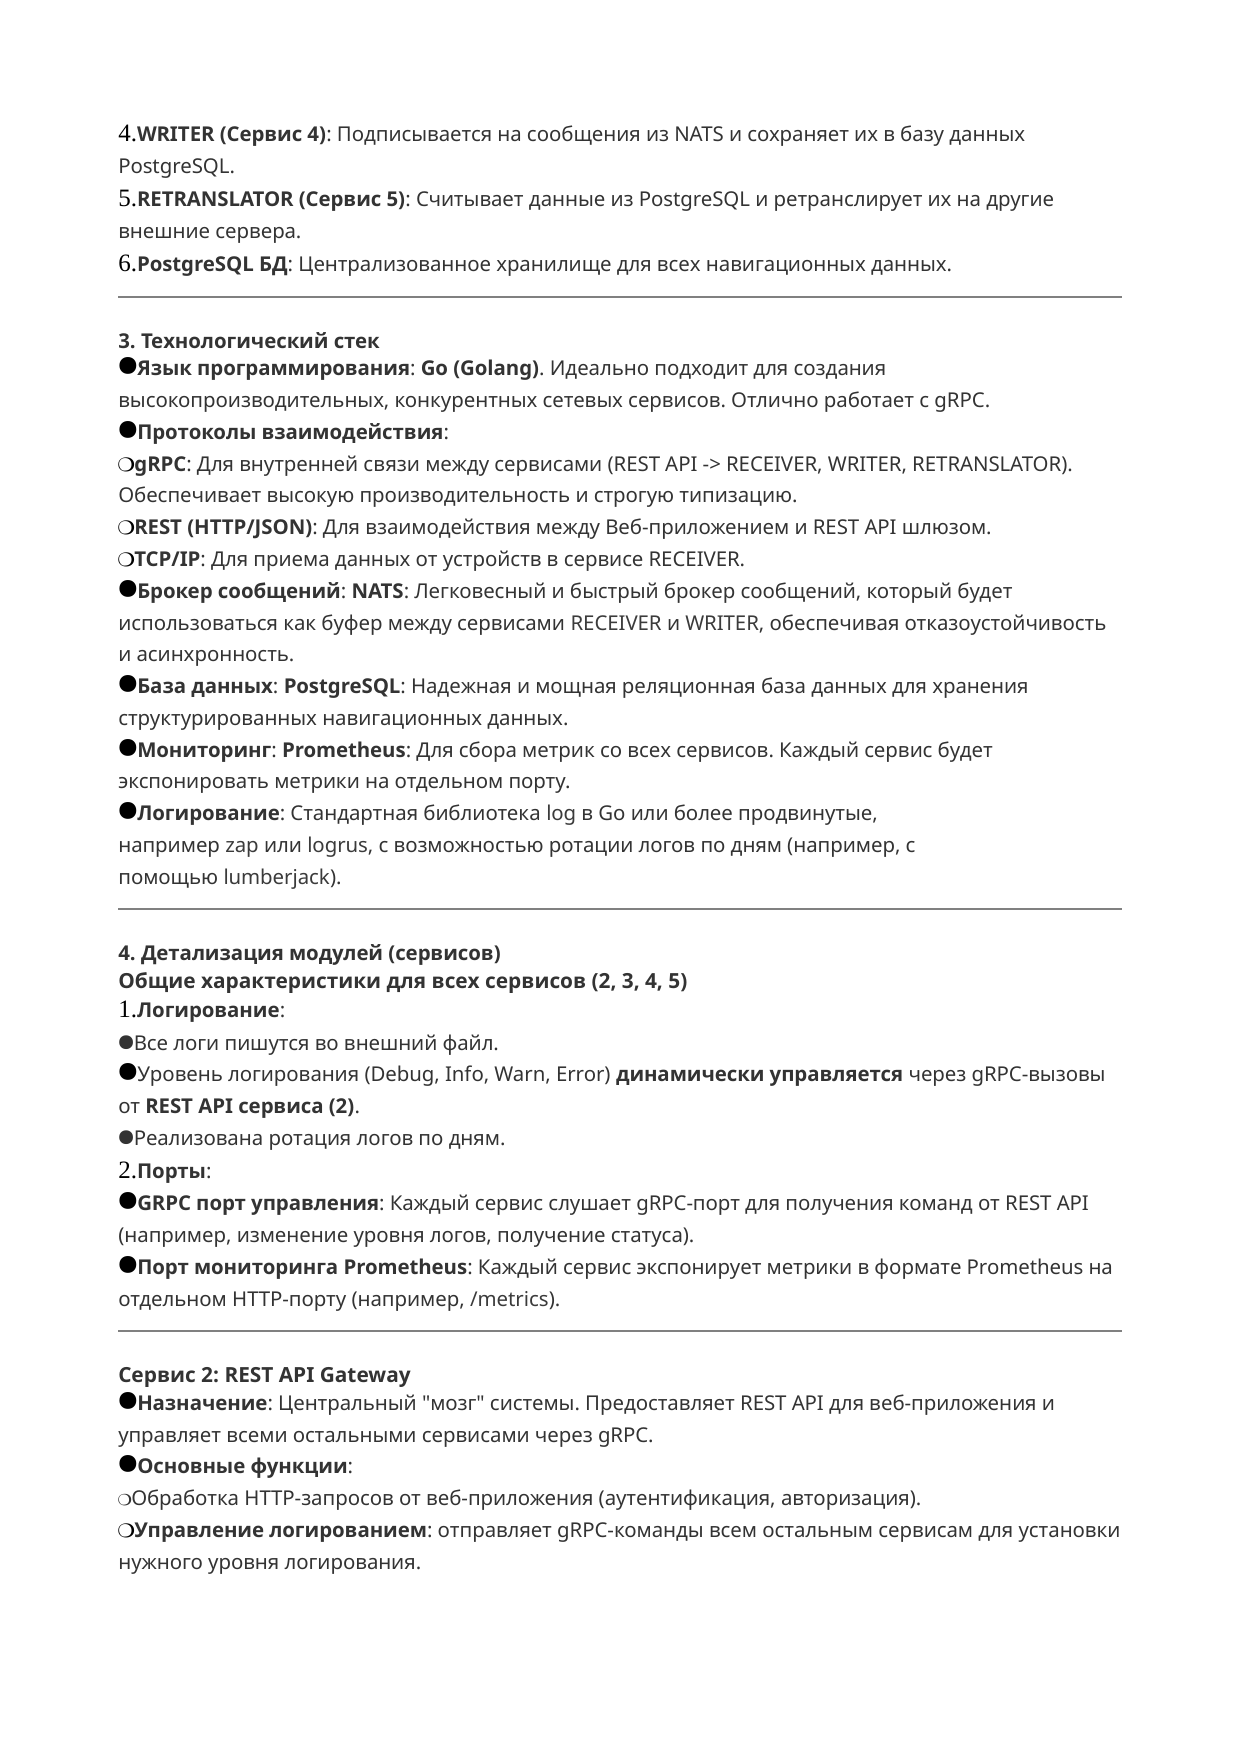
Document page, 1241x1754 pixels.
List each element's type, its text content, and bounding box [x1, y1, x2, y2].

list RETRANSLATOR (Сервис 5): Считывает данные из PostgreSQL и ретранслирует их на другие внешние сервера. [118, 183, 1122, 244]
list Логирование: [118, 994, 1122, 1024]
list WRITER (Сервис 4): Подписывается на сообщения из NATS и сохраняет их в базу данных PostgreSQL. [118, 118, 1122, 179]
subtitle 3. Технологический стек [118, 326, 1122, 354]
list Порт мониторинга Prometheus: Каждый сервис экспонирует метрики в формате Prometheus на отдельном HTTP-порту (например, /metrics). [118, 1252, 1122, 1312]
list Логирование: Стандартная библиотека log в Go или более продвинутые, например zap или logrus, с возможностью ротации логов по дням (например, с помощью lumberjack). [118, 799, 1122, 890]
list Реализована ротация логов по дням. [118, 1123, 1122, 1151]
list PostgreSQL БД: Централизованное хранилище для всех навигационных данных. [118, 248, 1122, 278]
list GRPC порт управления: Каждый сервис слушает gRPC-порт для получения команд от REST API (например, изменение уровня логов, получение статуса). [118, 1189, 1122, 1248]
list Основные функции: [118, 1452, 1122, 1480]
list Мониторинг: Prometheus: Для сбора метрик со всех сервисов. Каждый сервис будет экспонировать метрики на отдельном порту. [118, 735, 1122, 795]
list REST (HTTP/JSON): Для взаимодействия между Веб-приложением и REST API шлюзом. [118, 513, 1122, 541]
list Порты: [118, 1155, 1122, 1184]
list Брокер сообщений: NATS: Легковесный и быстрый брокер сообщений, который будет использоваться как буфер между сервисами RECEIVER и WRITER, обеспечивая отказоустойчивость и асинхронность. [118, 576, 1122, 668]
list Все логи пишутся во внешний файл. [118, 1028, 1122, 1056]
list Обработка HTTP-запросов от веб-приложения (аутентификация, авторизация). [118, 1484, 1122, 1512]
subtitle Общие характеристики для всех сервисов (2, 3, 4, 5) [118, 966, 1122, 994]
list Назначение: Центральный "мозг" системы. Предоставляет REST API для веб-приложения и управляет всеми остальными сервисами через gRPC. [118, 1389, 1122, 1448]
subtitle 4. Детализация модулей (сервисов) [118, 938, 1122, 966]
list Протоколы взаимодействия: [118, 417, 1122, 445]
list Язык программирования: Go (Golang). Идеально подходит для создания высокопроизводительных, конкурентных сетевых сервисов. Отлично работает с gRPC. [118, 354, 1122, 413]
list gRPC: Для внутренней связи между сервисами (REST API -> RECEIVER, WRITER, RETRANSLATOR). Обеспечивает высокую производительность и строгую типизацию. [118, 449, 1122, 509]
list База данных: PostgreSQL: Надежная и мощная реляционная база данных для хранения структурированных навигационных данных. [118, 672, 1122, 731]
list TCP/IP: Для приема данных от устройств в сервисе RECEIVER. [118, 544, 1122, 572]
list Управление логированием: отправляет gRPC-команды всем остальным сервисам для установки нужного уровня логирования. [118, 1516, 1122, 1575]
subtitle Сервис 2: REST API Gateway [118, 1360, 1122, 1389]
list Уровень логирования (Debug, Info, Warn, Error) динамически управляется через gRPC-вызовы от REST API сервиса (2). [118, 1060, 1122, 1119]
